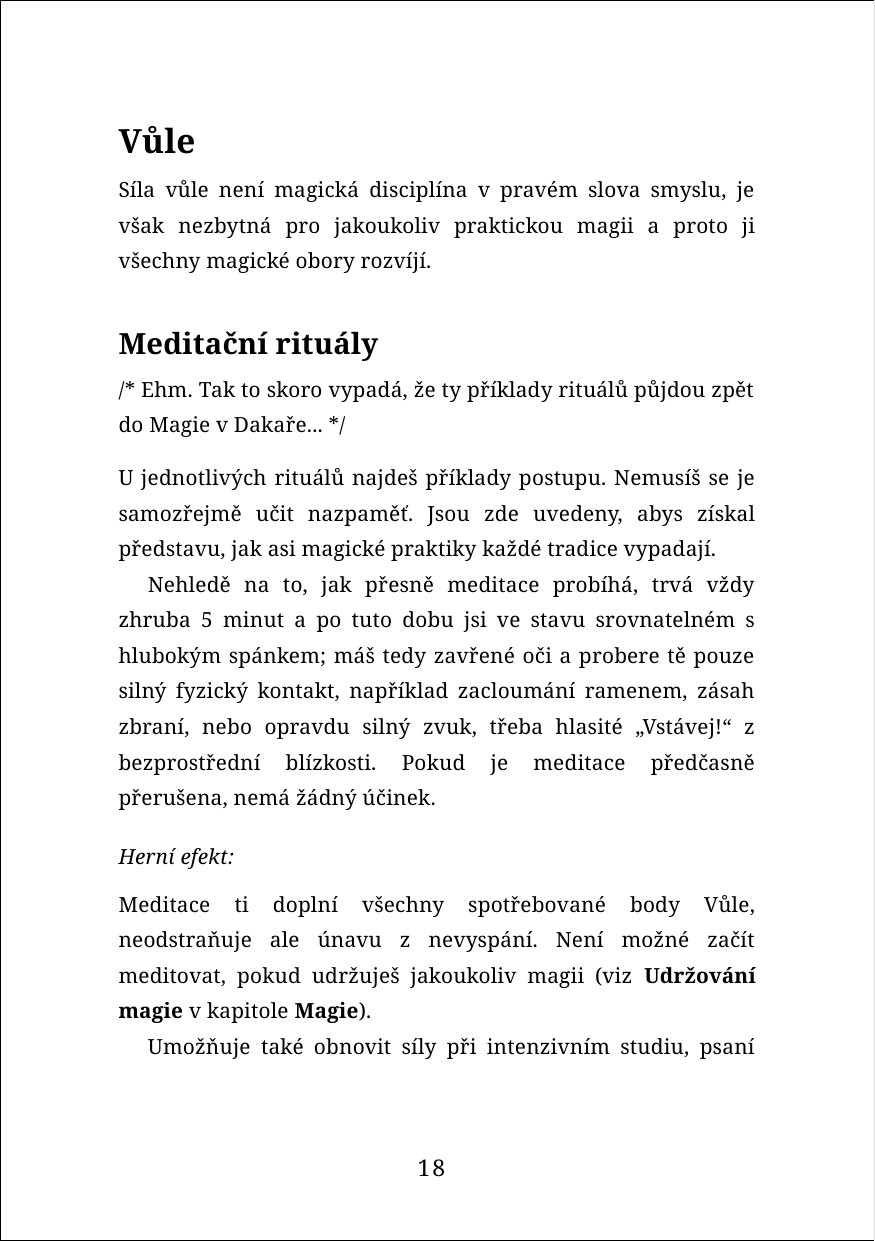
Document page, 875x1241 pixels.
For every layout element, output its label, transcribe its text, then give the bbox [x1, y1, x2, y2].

text Meditace ti doplní všechny spotřebované body Vůle, neodstraňuje ale únavu z nevyspání. Není možné začít meditovat, pokud udržuješ jakoukoliv magii (viz Udržování magie v kapitole Magie). Umožňuje také obnovit síly při intenzivním studiu, psaní [118, 890, 756, 1060]
text /* Ehm. Tak to skoro vypadá, že ty příklady rituálů půjdou zpět do Magie v Dakaře... */ [118, 375, 756, 439]
subtitle Meditační rituály [118, 323, 756, 363]
text U jednotlivých rituálů najdeš příklady postupu. Nemusíš se je samozřejmě učit nazpaměť. Jsou zde uvedeny, abys získal představu, jak asi magické praktiky každé tradice vypadají. Nehledě na to, jak přesně meditace probíhá, trvá vždy zhruba 5 minut a po tuto dobu jsi ve stavu srovnatelném s hlubokým spánkem; máš tedy zavřené oči a probere tě pouze silný fyzický kontakt, například zacloumání ramenem, zásah zbraní, nebo opravdu silný zvuk, třeba hlasité „Vstávej!“ z bezprostřední blízkosti. Pokud je meditace předčasně přerušena, nemá žádný účinek. [118, 463, 756, 812]
subtitle Vůle [118, 118, 756, 164]
text Herní efekt: [118, 842, 756, 871]
text Síla vůle není magická disciplína v pravém slova smyslu, je však nezbytná pro jakoukoliv praktickou magii a proto ji všechny magické obory rozvíjí. [118, 175, 756, 275]
